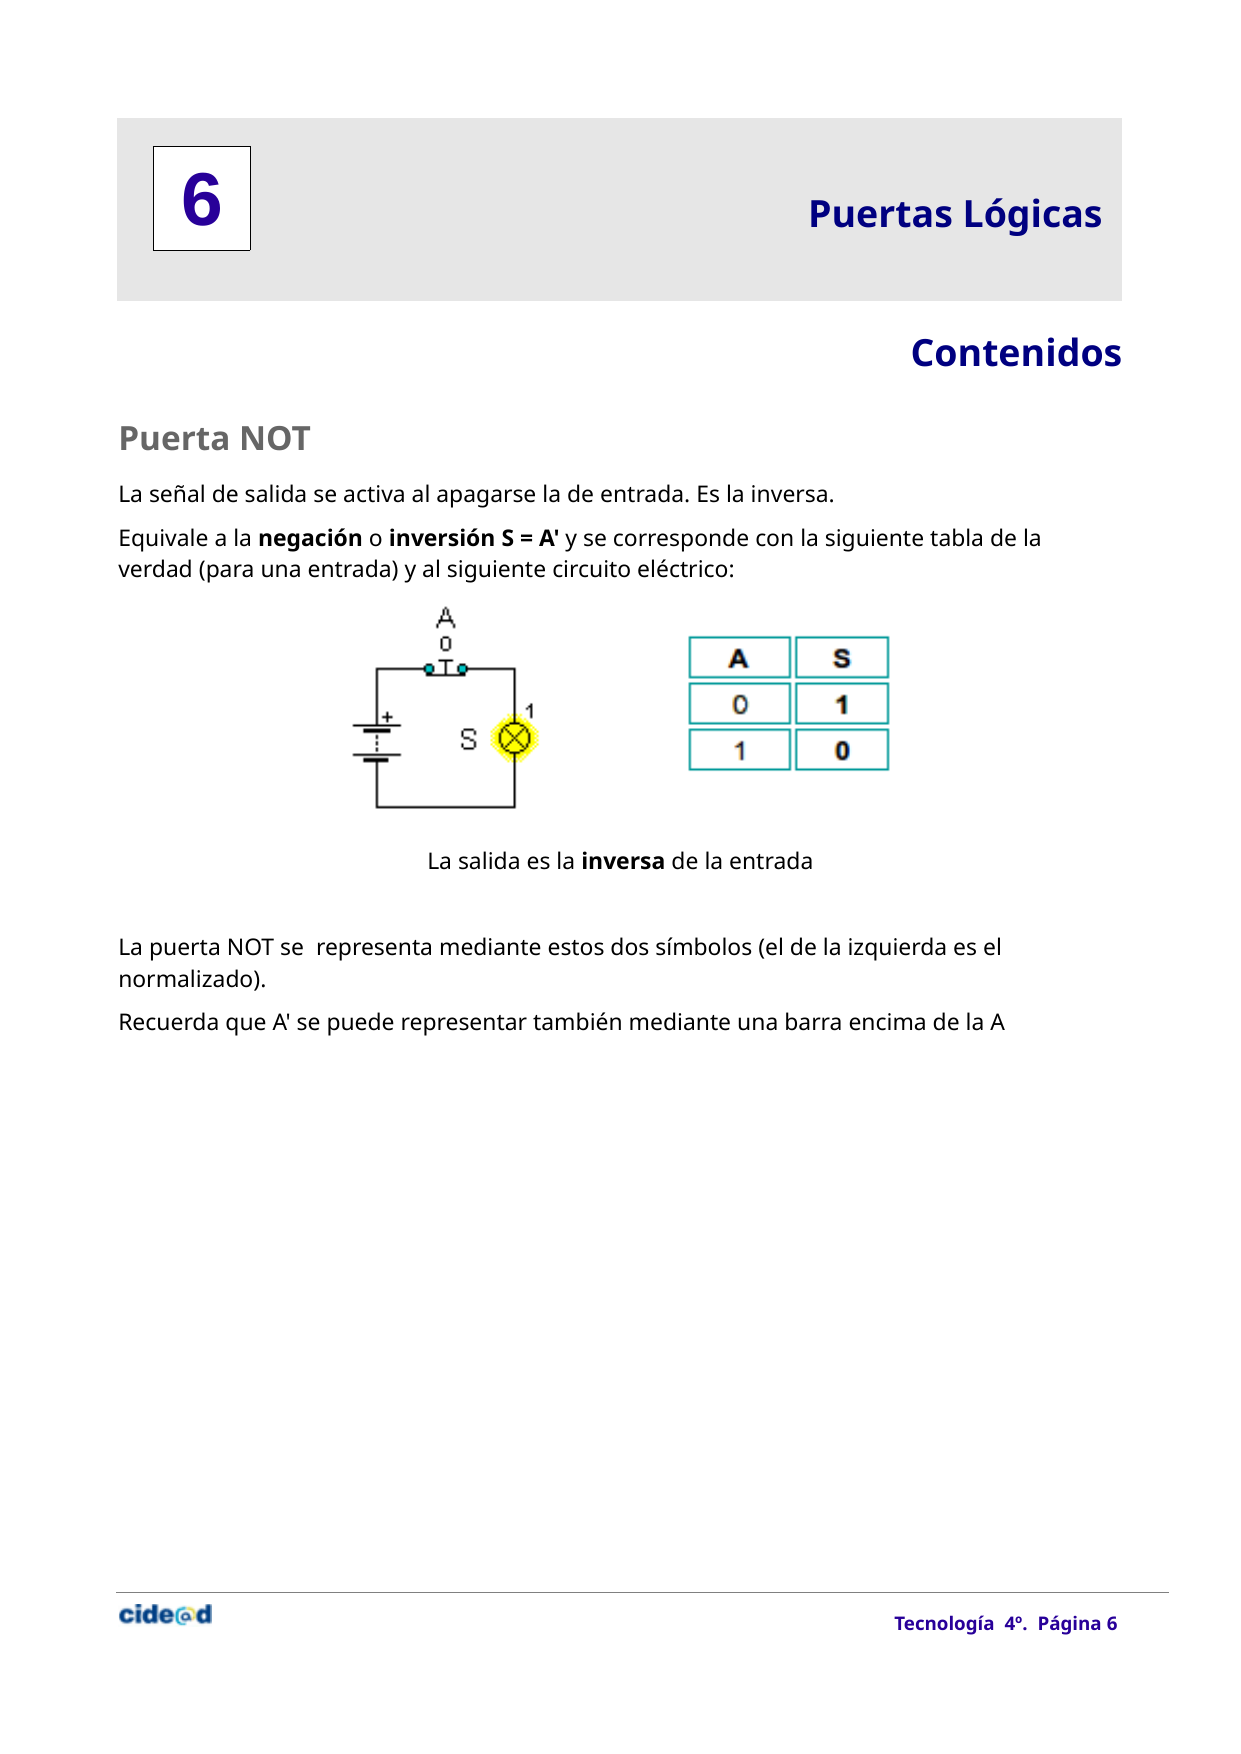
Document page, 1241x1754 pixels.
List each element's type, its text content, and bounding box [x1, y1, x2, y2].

picture [318, 595, 923, 834]
picture [118, 1604, 212, 1627]
subtitle Puerta NOT [118, 414, 1122, 460]
text La salida es la inversa de la entrada [118, 845, 1122, 876]
title Contenidos [118, 326, 1122, 377]
text La puerta NOT se representa mediante estos dos símbolos (el de la izquierda es el normalizado). [118, 931, 1122, 994]
text Recuerda que A' se puede representar también mediante una barra encima de la A [118, 1006, 1122, 1037]
text La señal de salida se activa al apagarse la de entrada. Es la inversa. [118, 478, 1122, 509]
text Equivale a la negación o inversión S = A' y se corresponde con la siguiente tabla de la verdad (para una entrada) y al siguiente circuito eléctrico: [118, 521, 1122, 584]
